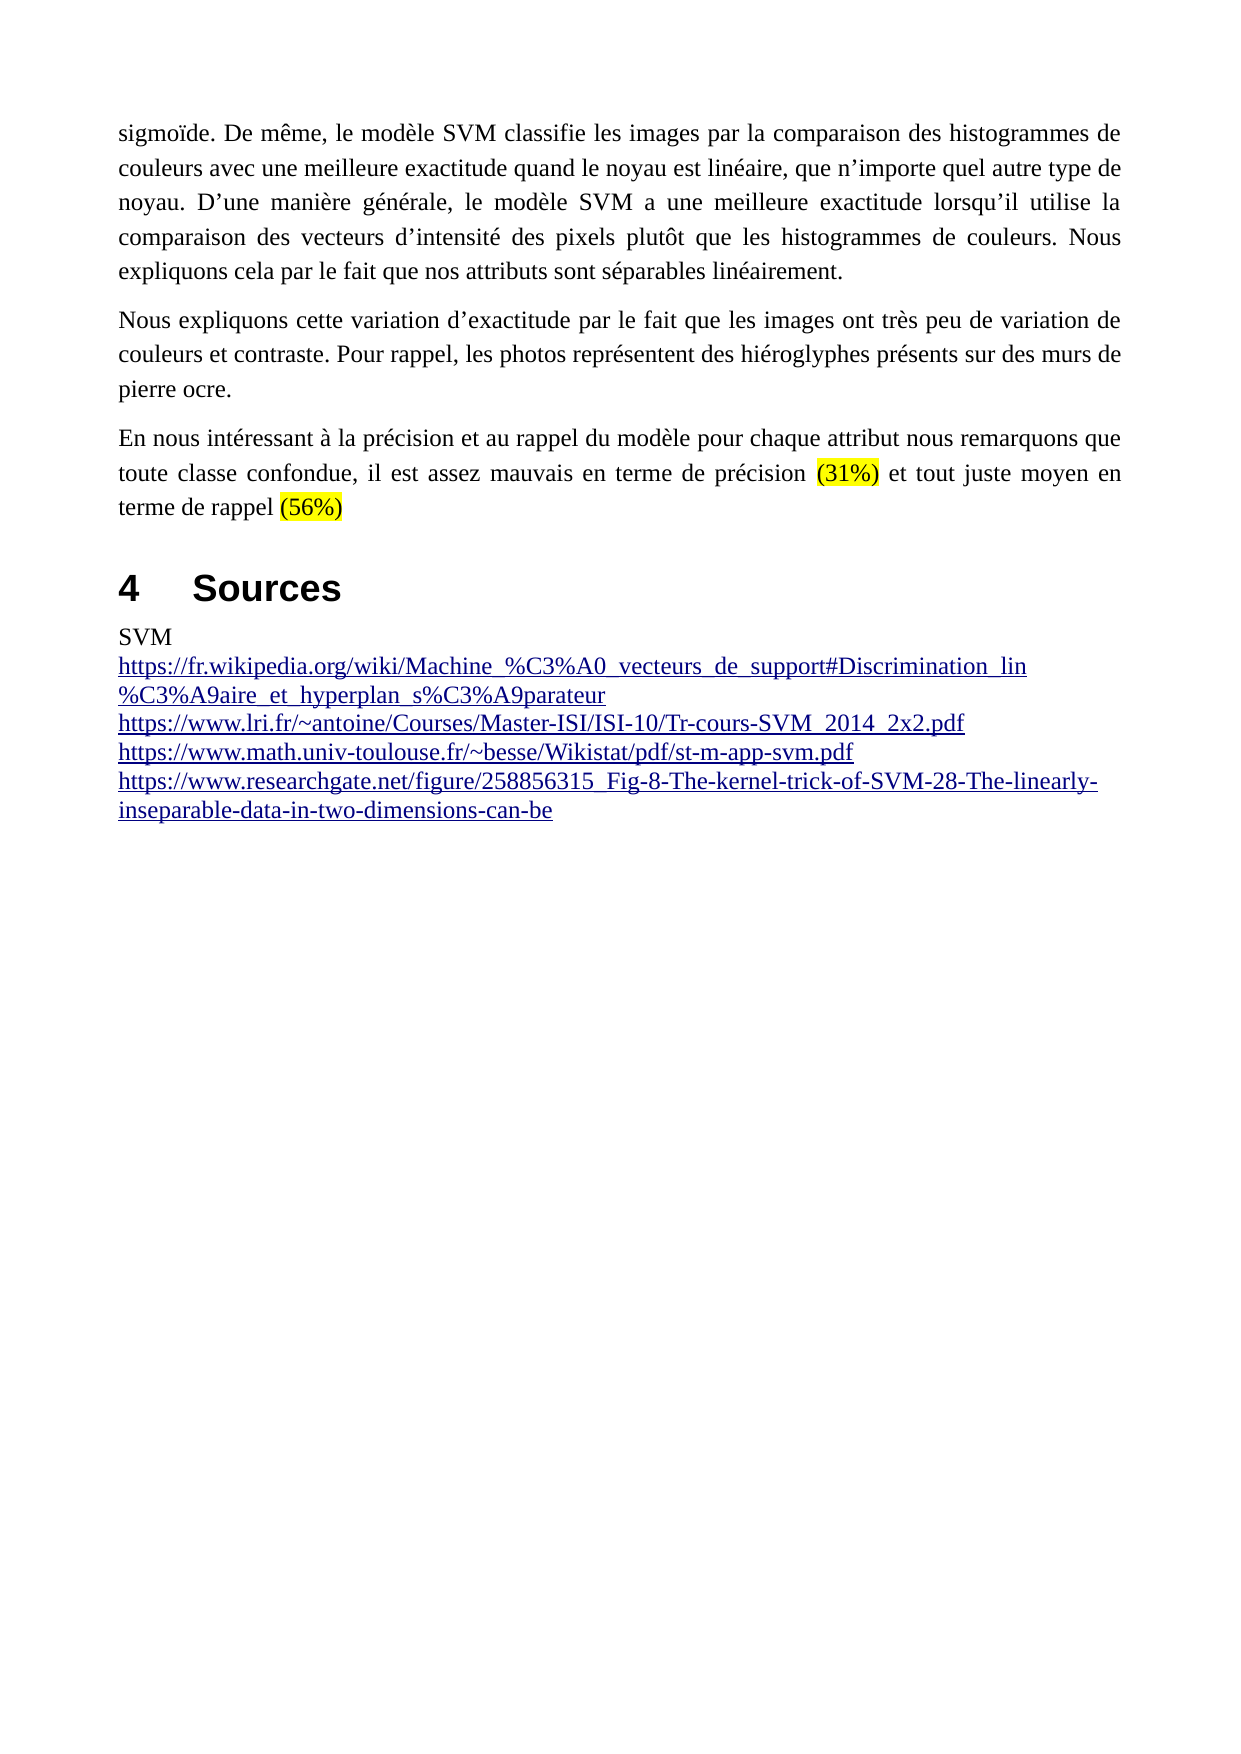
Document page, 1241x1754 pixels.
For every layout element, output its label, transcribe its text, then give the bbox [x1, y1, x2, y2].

text https://www.math.univ-toulouse.fr/~besse/Wikistat/pdf/st-m-app-svm.pdf [118, 737, 1122, 766]
text sigmoïde. De même, le modèle SVM classifie les images par la comparaison des histogrammes de couleurs avec une meilleure exactitude quand le noyau est linéaire, que n’importe quel autre type de noyau. D’une manière générale, le modèle SVM a une meilleure exactitude lorsqu’il utilise la comparaison des vecteurs d’intensité des pixels plutôt que les histogrammes de couleurs. Nous expliquons cela par le fait que nos attributs sont séparables linéairement. [118, 118, 1122, 285]
text https://www.researchgate.net/figure/258856315_Fig-8-The-kernel-trick-of-SVM-28-The-linearly-inseparable-data-in-two-dimensions-can-be [118, 766, 1122, 823]
text https://fr.wikipedia.org/wiki/Machine_%C3%A0_vecteurs_de_support#Discrimination_lin%C3%A9aire_et_hyperplan_s%C3%A9parateur [118, 651, 1122, 708]
text En nous intéressant à la précision et au rappel du modèle pour chaque attribut nous remarquons que toute classe confondue, il est assez mauvais en terme de précision (31%) et tout juste moyen en terme de rappel (56%) [118, 423, 1122, 521]
text Nous expliquons cette variation d’exactitude par le fait que les images ont très peu de variation de couleurs et contraste. Pour rappel, les photos représentent des hiéroglyphes présents sur des murs de pierre ocre. [118, 305, 1122, 403]
subtitle Sources [118, 566, 1122, 610]
text https://www.lri.fr/~antoine/Courses/Master-ISI/ISI-10/Tr-cours-SVM_2014_2x2.pdf [118, 708, 1122, 737]
text SVM [118, 622, 1122, 651]
